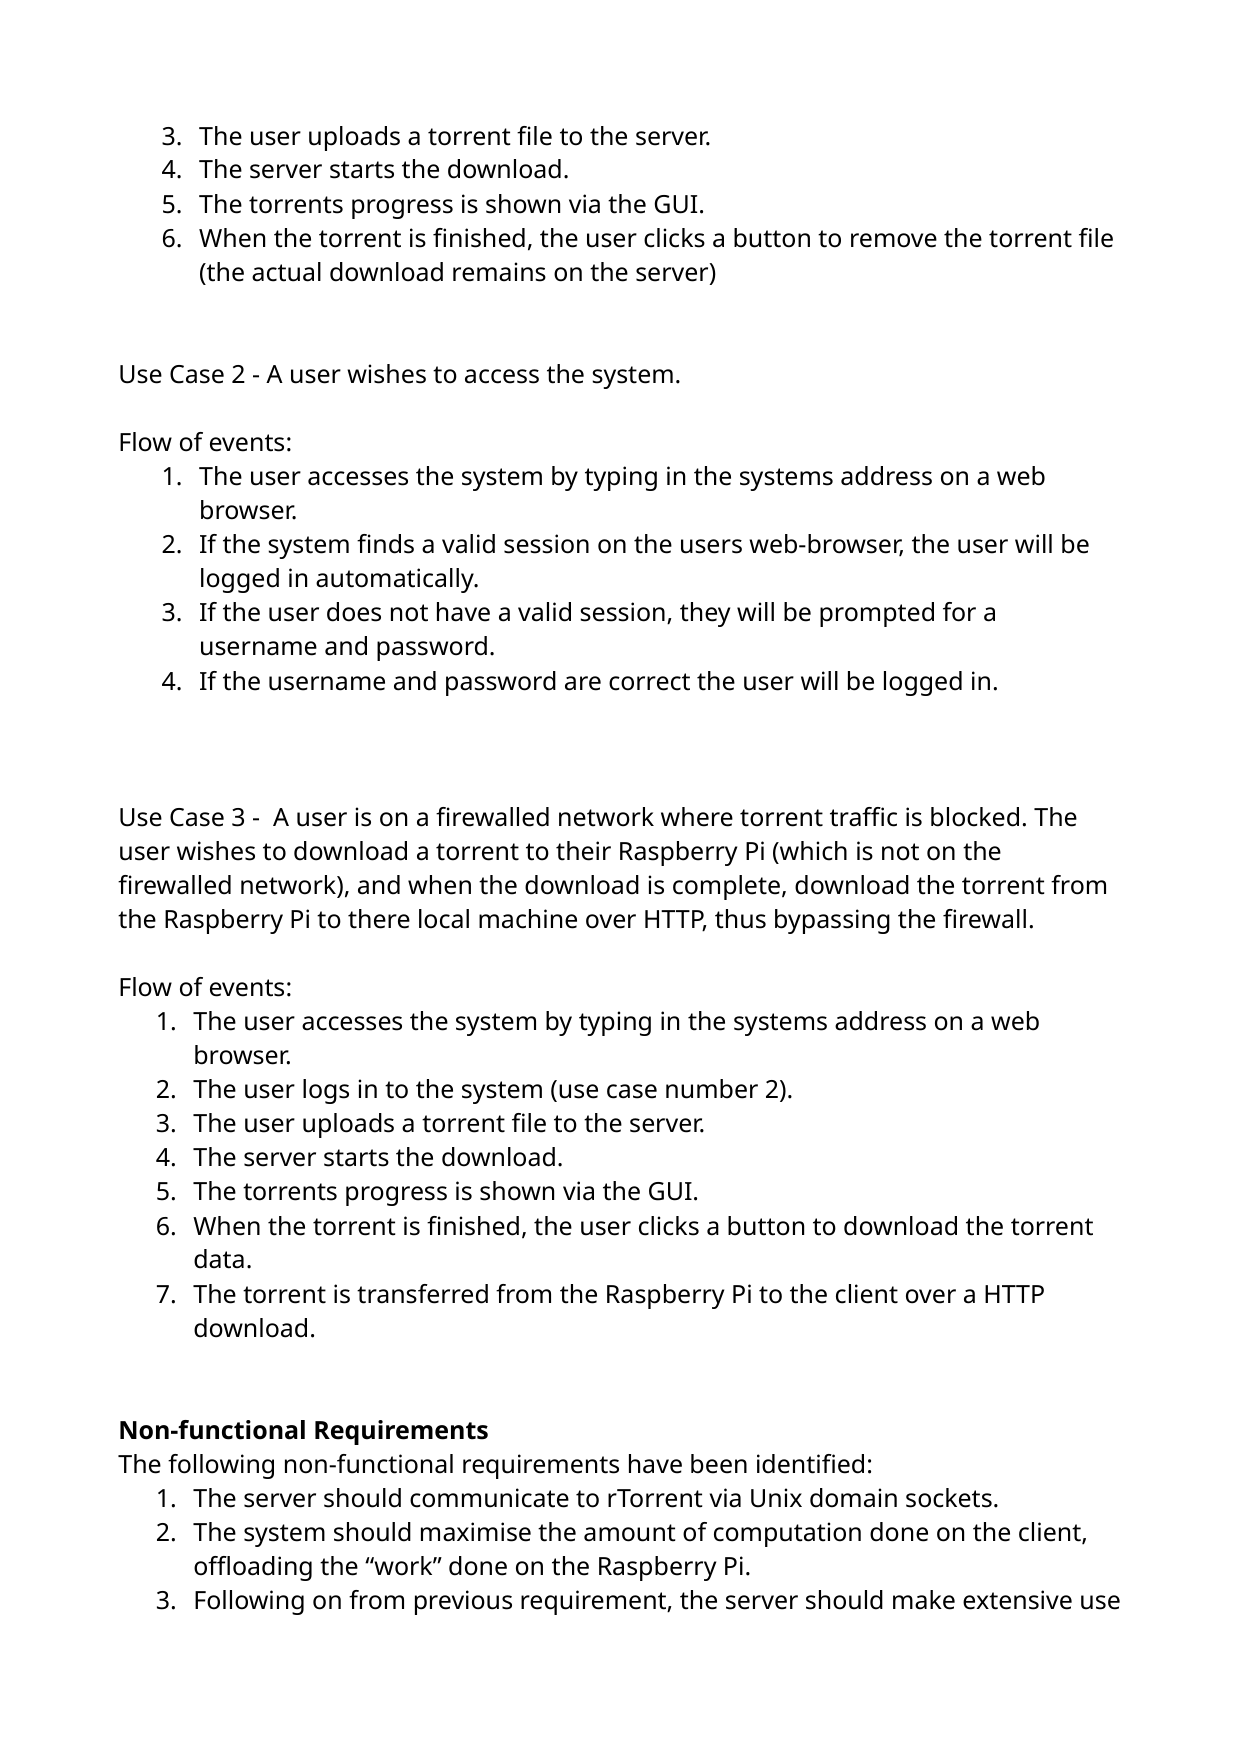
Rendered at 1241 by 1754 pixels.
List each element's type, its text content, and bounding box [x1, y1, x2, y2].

list The server should communicate to rTorrent via Unix domain sockets. [156, 1481, 1122, 1515]
text Use Case 2 - A user wishes to access the system. [118, 357, 1122, 391]
list The user uploads a torrent file to the server. [161, 118, 1122, 152]
text The following non-functional requirements have been identified: [118, 1447, 1122, 1481]
list The torrent is transferred from the Raspberry Pi to the client over a HTTP download. [156, 1276, 1122, 1344]
list The user accesses the system by typing in the systems address on a web browser. [156, 1004, 1122, 1072]
text Use Case 3 - A user is on a firewalled network where torrent traffic is blocked. The user wishes to download a torrent to their Raspberry Pi (which is not on the firewalled network), and when the download is complete, download the torrent from the Raspberry Pi to there local machine over HTTP, thus bypassing the firewall. [118, 799, 1122, 936]
list If the username and password are correct the user will be logged in. [161, 663, 1122, 697]
list If the user does not have a valid session, they will be prompted for a username and password. [161, 595, 1122, 663]
list The system should maximise the amount of computation done on the client, offloading the “work” done on the Raspberry Pi. [156, 1515, 1122, 1583]
list The torrents progress is shown via the GUI. [156, 1174, 1122, 1208]
text Non-functional Requirements [118, 1412, 1122, 1447]
list The server starts the download. [161, 152, 1122, 186]
list The user uploads a torrent file to the server. [156, 1106, 1122, 1140]
list The user logs in to the system (use case number 2). [156, 1072, 1122, 1106]
list The server starts the download. [156, 1140, 1122, 1174]
list The torrents progress is shown via the GUI. [161, 186, 1122, 220]
list Following on from previous requirement, the server should make extensive use [156, 1583, 1122, 1617]
list If the system finds a valid session on the users web-browser, the user will be logged in automatically. [161, 527, 1122, 595]
list When the torrent is finished, the user clicks a button to download the torrent data. [156, 1208, 1122, 1276]
text Flow of events: [118, 970, 1122, 1004]
list The user accesses the system by typing in the systems address on a web browser. [161, 459, 1122, 527]
text Flow of events: [118, 425, 1122, 459]
list When the torrent is finished, the user clicks a button to remove the torrent file (the actual download remains on the server) [161, 220, 1122, 288]
